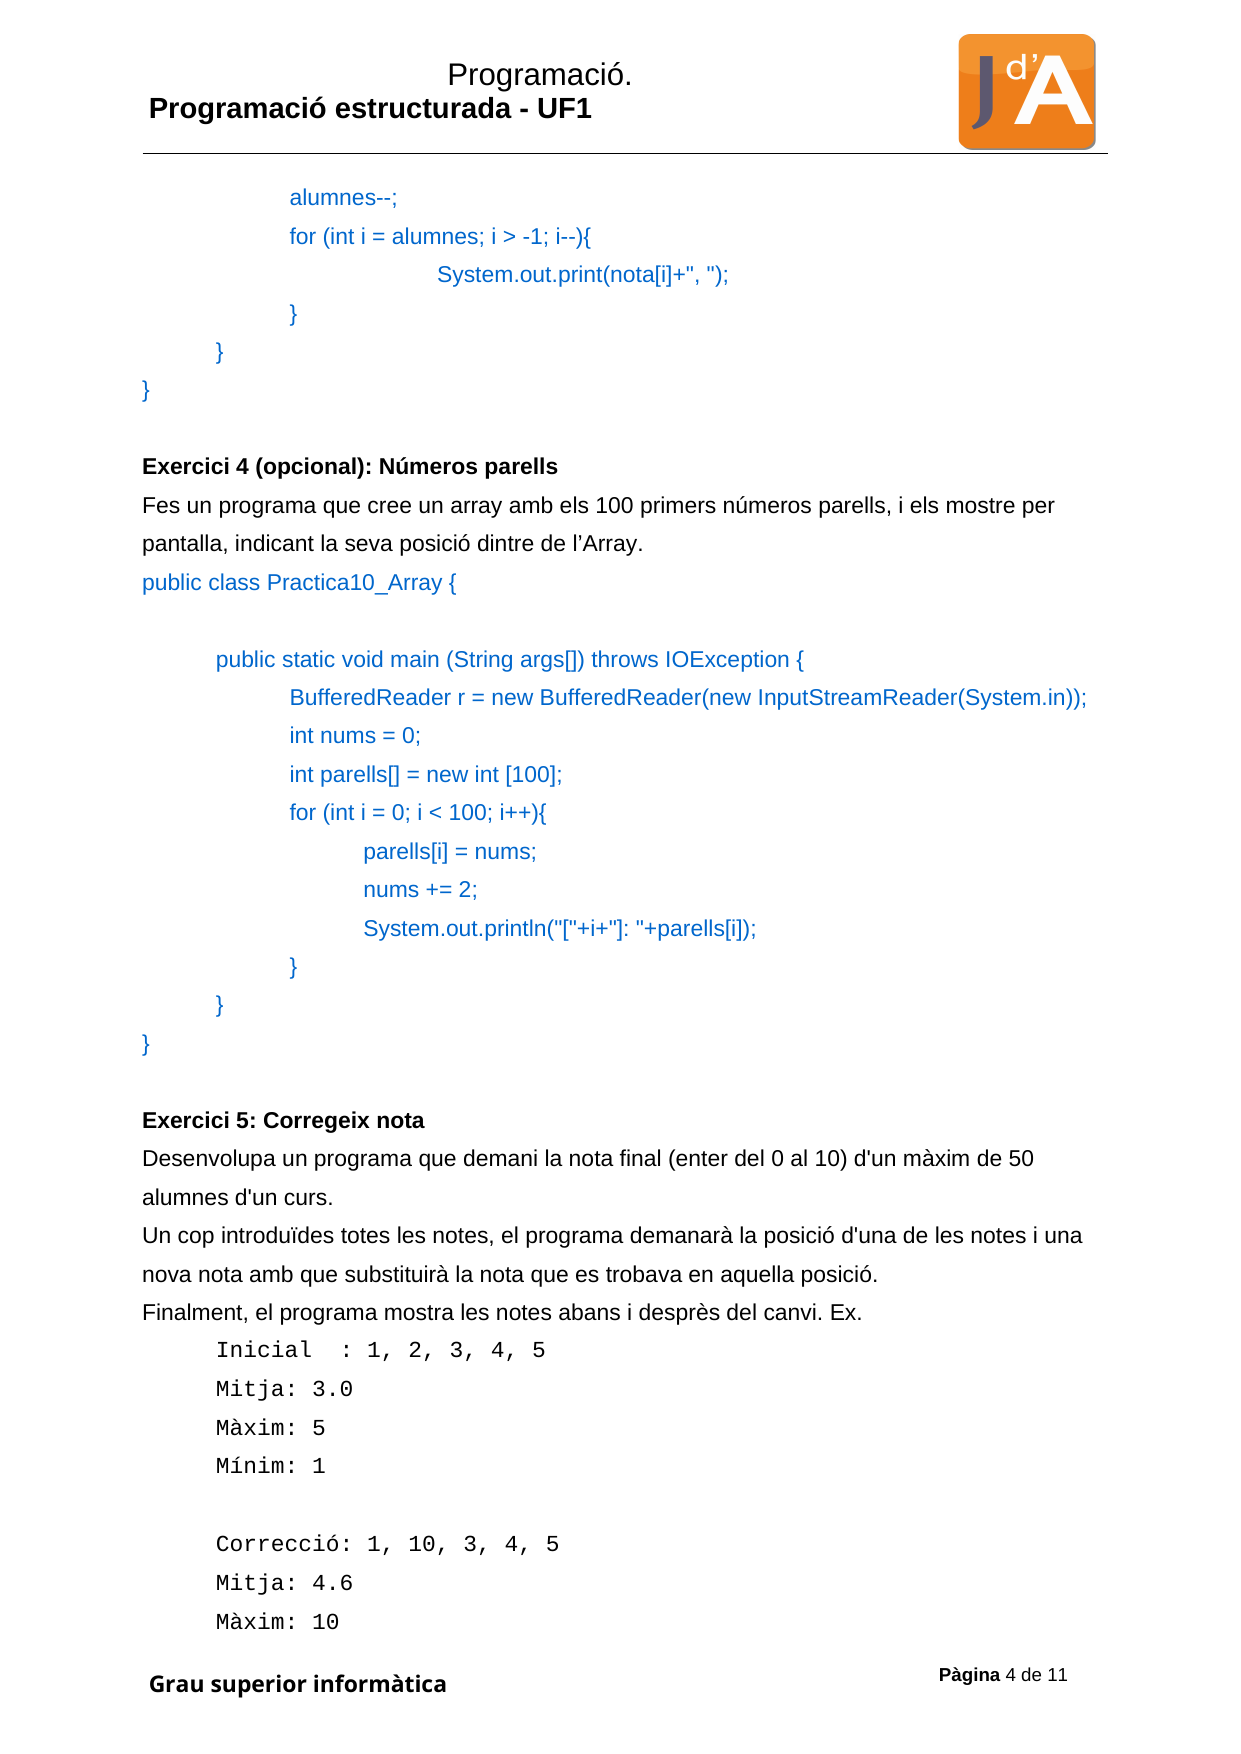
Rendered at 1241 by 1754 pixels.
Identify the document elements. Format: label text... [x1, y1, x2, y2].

text int nums = 0; [142, 723, 1107, 749]
text public static void main (String args[]) throws IOException { [142, 646, 1107, 672]
text for (int i = 0; i < 100; i++){ [142, 800, 1107, 826]
text Mínim: 1 [216, 1455, 1107, 1481]
text System.out.println("["+i+"]: "+parells[i]); [142, 915, 1107, 941]
text Mitja: 3.0 [216, 1377, 1107, 1403]
text parells[i] = nums; [142, 838, 1107, 864]
text } [142, 954, 1107, 979]
text } [142, 300, 1107, 326]
text Correcció: 1, 10, 3, 4, 5 [216, 1532, 1107, 1558]
text Finalment, el programa mostra les notes abans i desprès del canvi. Ex. [142, 1300, 1107, 1325]
text Màxim: 10 [216, 1610, 1107, 1636]
picture [958, 34, 1096, 150]
text Un cop introduïdes totes les notes, el programa demanarà la posició d'una de les notes i una nova nota amb que substituirà la nota que es trobava en aquella posició. [142, 1223, 1107, 1287]
text nums += 2; [142, 877, 1107, 902]
text int parells[] = new int [100]; [142, 762, 1107, 787]
text Exercici 4 (opcional): Números parells [142, 454, 1107, 480]
text for (int i = alumnes; i > -1; i--){ [142, 223, 1107, 249]
text } [142, 377, 1107, 403]
text Mitja: 4.6 [216, 1571, 1107, 1597]
text } [142, 1031, 1107, 1056]
text Màxim: 5 [216, 1416, 1107, 1442]
text alumnes--; [142, 185, 1107, 211]
text } [142, 339, 1107, 364]
text System.out.print(nota[i]+", "); [142, 262, 1107, 287]
text Fes un programa que cree un array amb els 100 primers números parells, i els mostre per pantalla, indicant la seva posició dintre de l’Array. [142, 492, 1107, 557]
text Inicial : 1, 2, 3, 4, 5 [216, 1338, 1107, 1364]
text BufferedReader r = new BufferedReader(new InputStreamReader(System.in)); [142, 685, 1107, 710]
text Exercici 5: Corregeix nota [142, 1107, 1107, 1133]
text } [142, 992, 1107, 1018]
text Desenvolupa un programa que demani la nota final (enter del 0 al 10) d'un màxim de 50 alumnes d'un curs. [142, 1146, 1107, 1210]
text public class Practica10_Array { [142, 569, 1107, 595]
